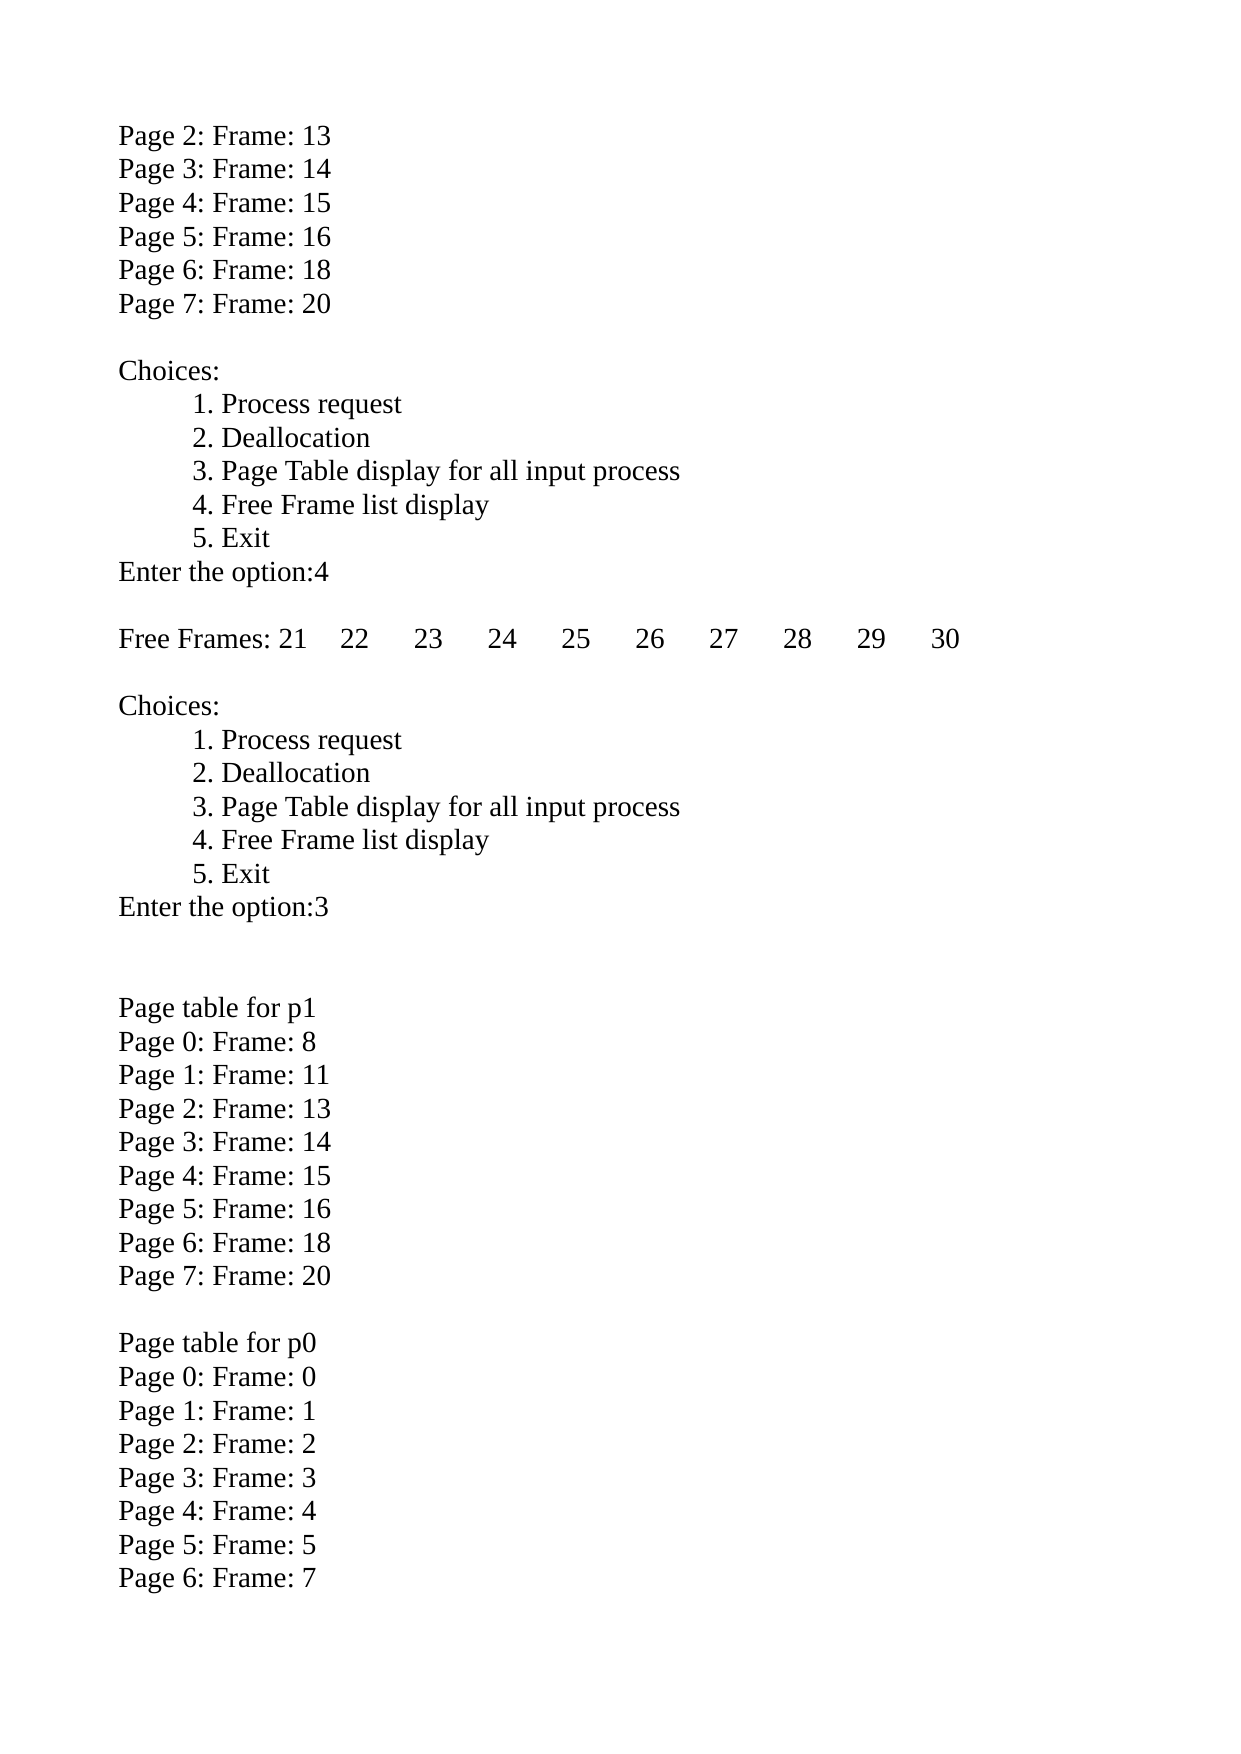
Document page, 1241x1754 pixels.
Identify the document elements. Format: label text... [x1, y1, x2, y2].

text Page 3: Frame: 14 [118, 152, 1122, 185]
text Enter the option:3 [118, 889, 1122, 923]
text Page 4: Frame: 15 [118, 185, 1122, 219]
text Page 6: Frame: 18 [118, 1225, 1122, 1258]
text Page 5: Frame: 16 [118, 219, 1122, 252]
text Page 4: Frame: 15 [118, 1158, 1122, 1191]
text Choices: [118, 353, 1122, 386]
text Page 2: Frame: 13 [118, 118, 1122, 152]
text Page 5: Frame: 16 [118, 1191, 1122, 1225]
text Page table for p1 [118, 990, 1122, 1024]
text Free Frames: 21 22 23 24 25 26 27 28 29 30 [118, 621, 1122, 655]
text Page 6: Frame: 18 [118, 252, 1122, 286]
text Page table for p0 [118, 1326, 1122, 1359]
text 1. Process request [118, 386, 1122, 420]
text Page 5: Frame: 5 [118, 1527, 1122, 1560]
text 1. Process request [118, 722, 1122, 755]
text Enter the option:4 [118, 554, 1122, 588]
text Page 4: Frame: 4 [118, 1493, 1122, 1527]
text Page 6: Frame: 7 [118, 1560, 1122, 1594]
text 5. Exit [118, 856, 1122, 889]
text 2. Deallocation [118, 755, 1122, 789]
text 3. Page Table display for all input process [118, 789, 1122, 822]
text Page 3: Frame: 3 [118, 1460, 1122, 1493]
text Page 1: Frame: 11 [118, 1057, 1122, 1091]
text Page 1: Frame: 1 [118, 1393, 1122, 1426]
text Page 2: Frame: 13 [118, 1091, 1122, 1124]
text Page 2: Frame: 2 [118, 1426, 1122, 1460]
text Page 7: Frame: 20 [118, 286, 1122, 319]
text Page 7: Frame: 20 [118, 1258, 1122, 1292]
text 3. Page Table display for all input process [118, 453, 1122, 487]
text Page 3: Frame: 14 [118, 1124, 1122, 1158]
text 5. Exit [118, 521, 1122, 554]
text 4. Free Frame list display [118, 487, 1122, 521]
text Page 0: Frame: 8 [118, 1024, 1122, 1057]
text Page 0: Frame: 0 [118, 1359, 1122, 1393]
text 2. Deallocation [118, 420, 1122, 453]
text Choices: [118, 688, 1122, 722]
text 4. Free Frame list display [118, 822, 1122, 856]
